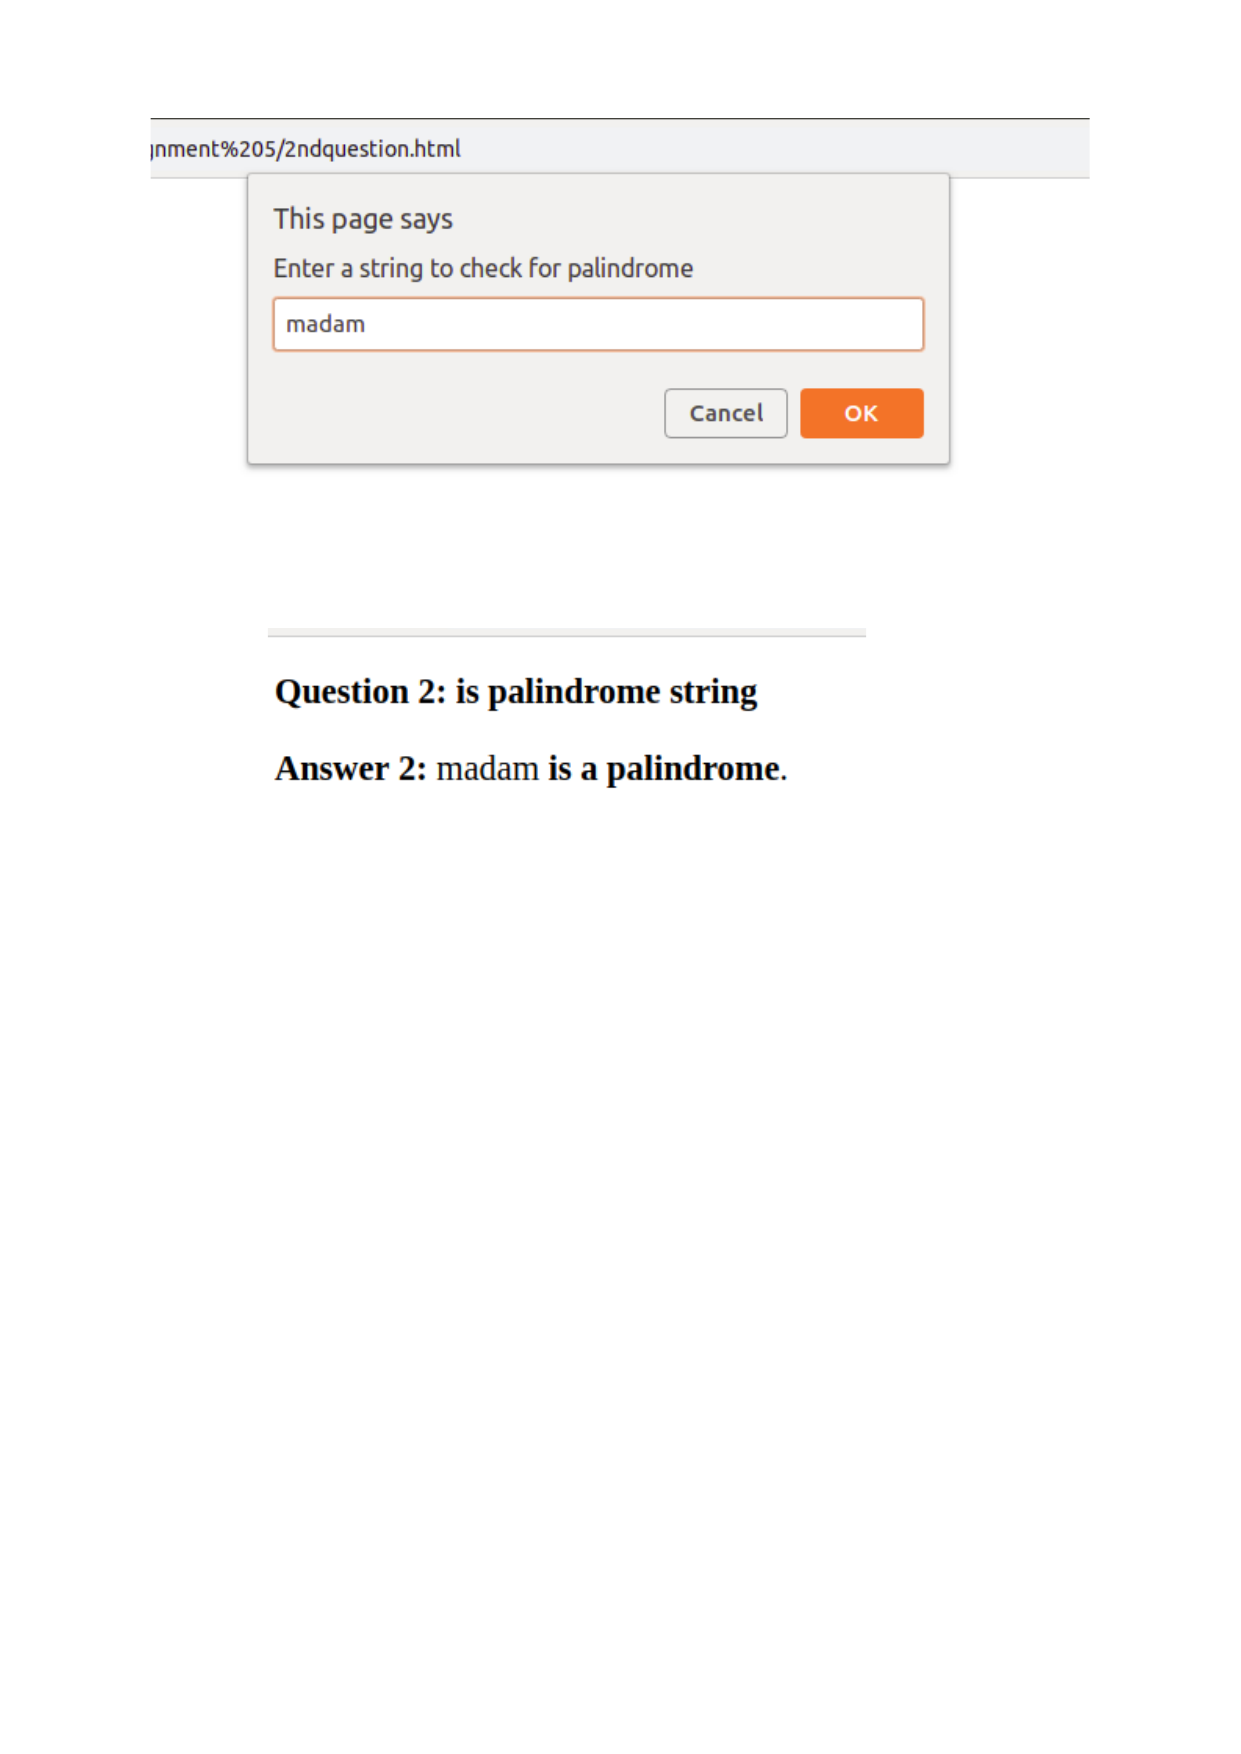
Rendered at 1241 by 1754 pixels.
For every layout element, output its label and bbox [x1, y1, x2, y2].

picture [150, 118, 1090, 556]
picture [267, 628, 867, 945]
